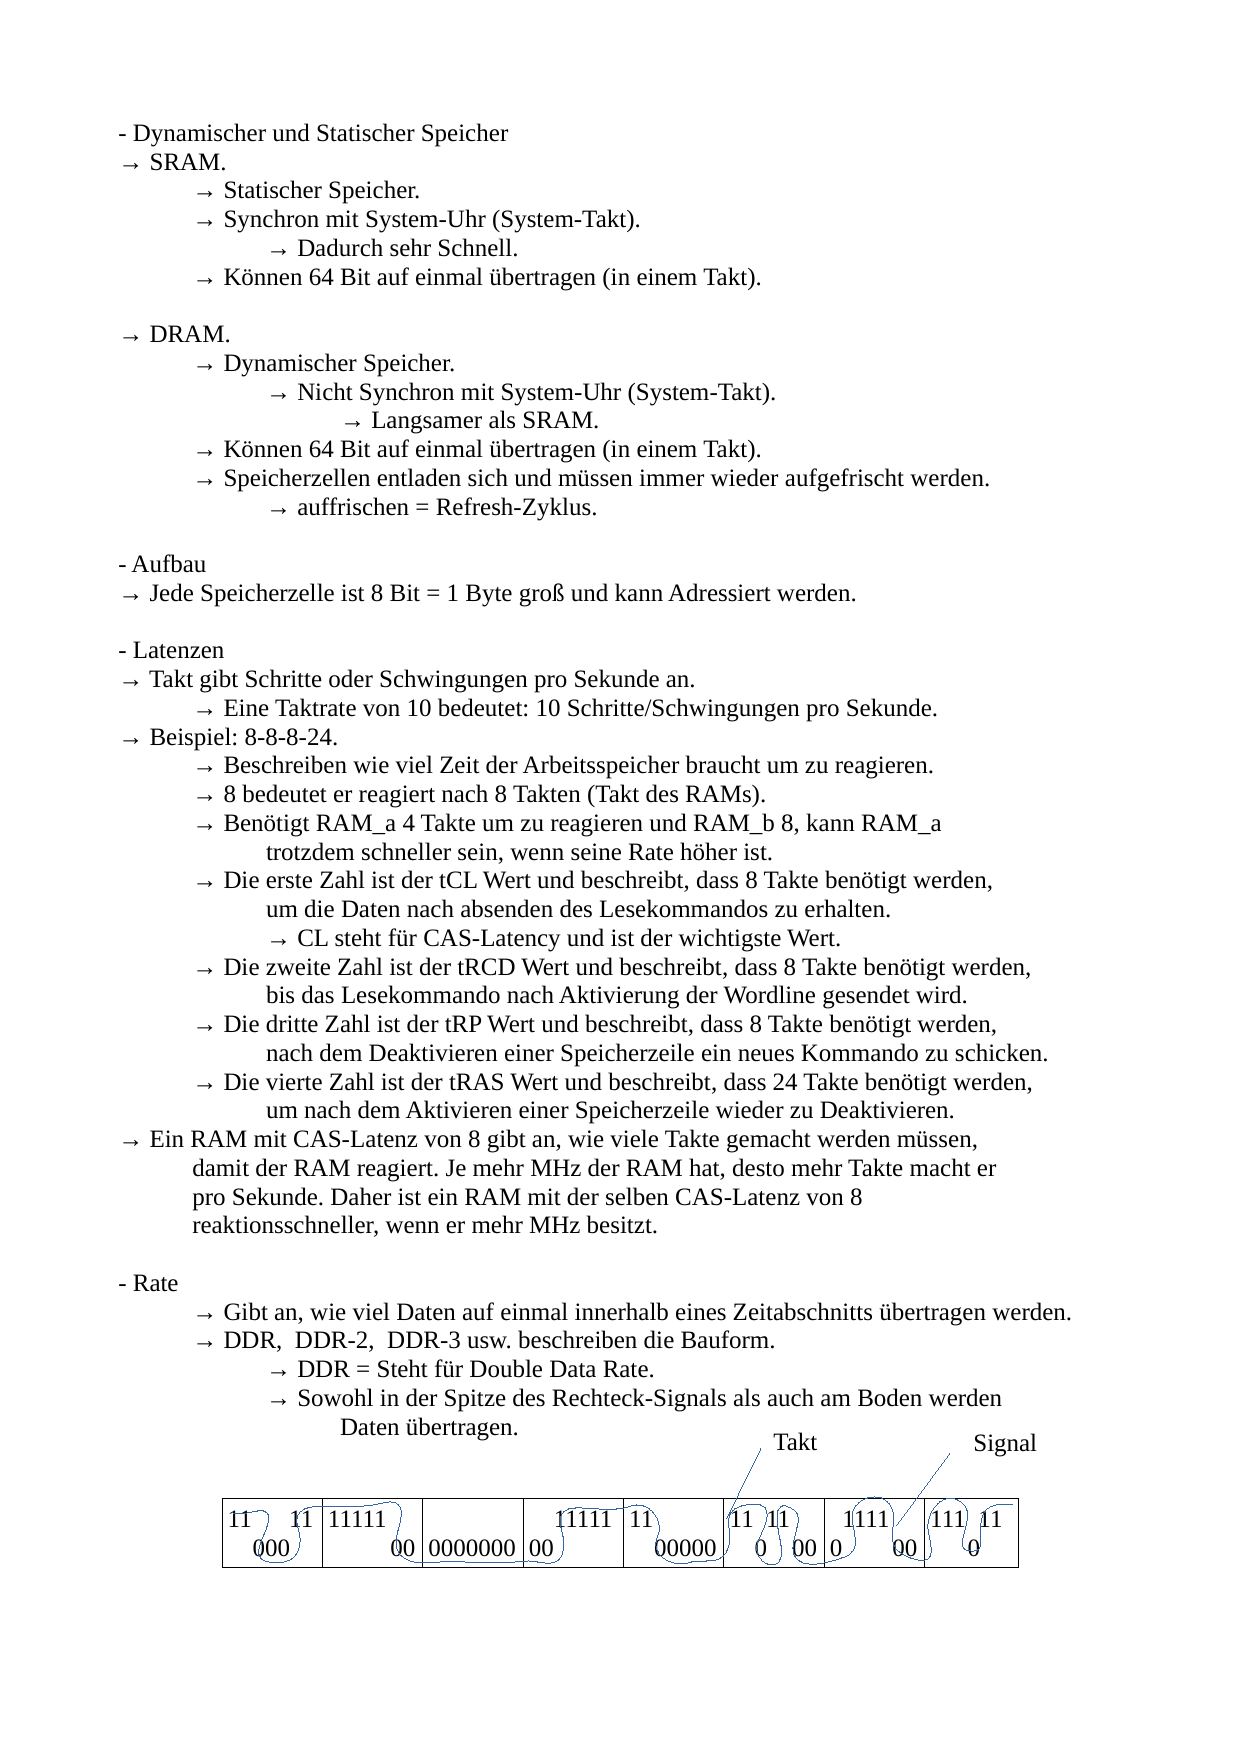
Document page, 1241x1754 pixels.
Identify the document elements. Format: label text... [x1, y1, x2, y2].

text → Sowohl in der Spitze des Rechteck-Signals als auch am Boden werden [118, 1383, 1122, 1412]
text damit der RAM reagiert. Je mehr MHz der RAM hat, desto mehr Takte macht er [118, 1153, 1122, 1182]
text nach dem Deaktivieren einer Speicherzeile ein neues Kommando zu schicken. [118, 1038, 1122, 1067]
text → Langsamer als SRAM. [118, 406, 1122, 434]
text bis das Lesekommando nach Aktivierung der Wordline gesendet wird. [118, 981, 1122, 1009]
text um die Daten nach absenden des Lesekommandos zu erhalten. [118, 894, 1122, 923]
text - Aufbau [118, 549, 1122, 578]
text → DDR, DDR-2, DDR-3 usw. beschreiben die Bauform. [118, 1326, 1122, 1354]
text → Dadurch sehr Schnell. [118, 233, 1122, 262]
text → Speicherzellen entladen sich und müssen immer wieder aufgefrischt werden. [118, 463, 1122, 492]
text → Die vierte Zahl ist der tRAS Wert und beschreibt, dass 24 Takte benötigt werden, [118, 1067, 1122, 1096]
text → DRAM. [118, 319, 1122, 348]
text → SRAM. [118, 147, 1122, 176]
text → Synchron mit System-Uhr (System-Takt). [118, 204, 1122, 233]
text um nach dem Aktivieren einer Speicherzeile wieder zu Deaktivieren. [118, 1096, 1122, 1124]
text → 8 bedeutet er reagiert nach 8 Takten (Takt des RAMs). [118, 779, 1122, 808]
text → Die zweite Zahl ist der tRCD Wert und beschreibt, dass 8 Takte benötigt werden, [118, 952, 1122, 981]
text → Ein RAM mit CAS-Latenz von 8 gibt an, wie viele Takte gemacht werden müssen, [118, 1124, 1122, 1153]
table_header 11 11 000 [223, 1499, 322, 1567]
table_header 11 00000 [624, 1499, 723, 1567]
text pro Sekunde. Daher ist ein RAM mit der selben CAS-Latenz von 8 [118, 1182, 1122, 1211]
text → Takt gibt Schritte oder Schwingungen pro Sekunde an. [118, 664, 1122, 693]
text → auffrischen = Refresh-Zyklus. [118, 492, 1122, 521]
text → CL steht für CAS-Latency und ist der wichtigste Wert. [118, 923, 1122, 952]
text → Können 64 Bit auf einmal übertragen (in einem Takt). [118, 434, 1122, 463]
text → Können 64 Bit auf einmal übertragen (in einem Takt). [118, 262, 1122, 291]
text → Dynamischer Speicher. [118, 348, 1122, 377]
table_header 11111 00 [524, 1499, 623, 1567]
text → Statischer Speicher. [118, 176, 1122, 204]
text reaktionsschneller, wenn er mehr MHz besitzt. [118, 1211, 1122, 1239]
text → Beschreiben wie viel Zeit der Arbeitsspeicher braucht um zu reagieren. [118, 751, 1122, 779]
table_header 11111 00 [323, 1499, 422, 1567]
table_header 0000000 [423, 1499, 523, 1567]
text → Die dritte Zahl ist der tRP Wert und beschreibt, dass 8 Takte benötigt werden, [118, 1009, 1122, 1038]
text Daten übertragen. [118, 1412, 1122, 1441]
table_header 1111 0 00 [825, 1499, 924, 1567]
text → Beispiel: 8-8-8-24. [118, 722, 1122, 751]
text - Dynamischer und Statischer Speicher [118, 118, 1122, 147]
text → Gibt an, wie viel Daten auf einmal innerhalb eines Zeitabschnitts übertragen werden. [118, 1297, 1122, 1326]
table_header 111 11 0 [925, 1499, 1018, 1567]
text → Benötigt RAM_a 4 Takte um zu reagieren und RAM_b 8, kann RAM_a [118, 808, 1122, 837]
text trotzdem schneller sein, wenn seine Rate höher ist. [118, 837, 1122, 866]
text → Nicht Synchron mit System-Uhr (System-Takt). [118, 377, 1122, 406]
table_header 11 11 0 00 [724, 1499, 824, 1567]
text - Rate [118, 1268, 1122, 1297]
text → Die erste Zahl ist der tCL Wert und beschreibt, dass 8 Takte benötigt werden, [118, 866, 1122, 894]
text → DDR = Steht für Double Data Rate. [118, 1354, 1122, 1383]
text → Eine Taktrate von 10 bedeutet: 10 Schritte/Schwingungen pro Sekunde. [118, 693, 1122, 722]
text - Latenzen [118, 636, 1122, 664]
text → Jede Speicherzelle ist 8 Bit = 1 Byte groß und kann Adressiert werden. [118, 578, 1122, 607]
